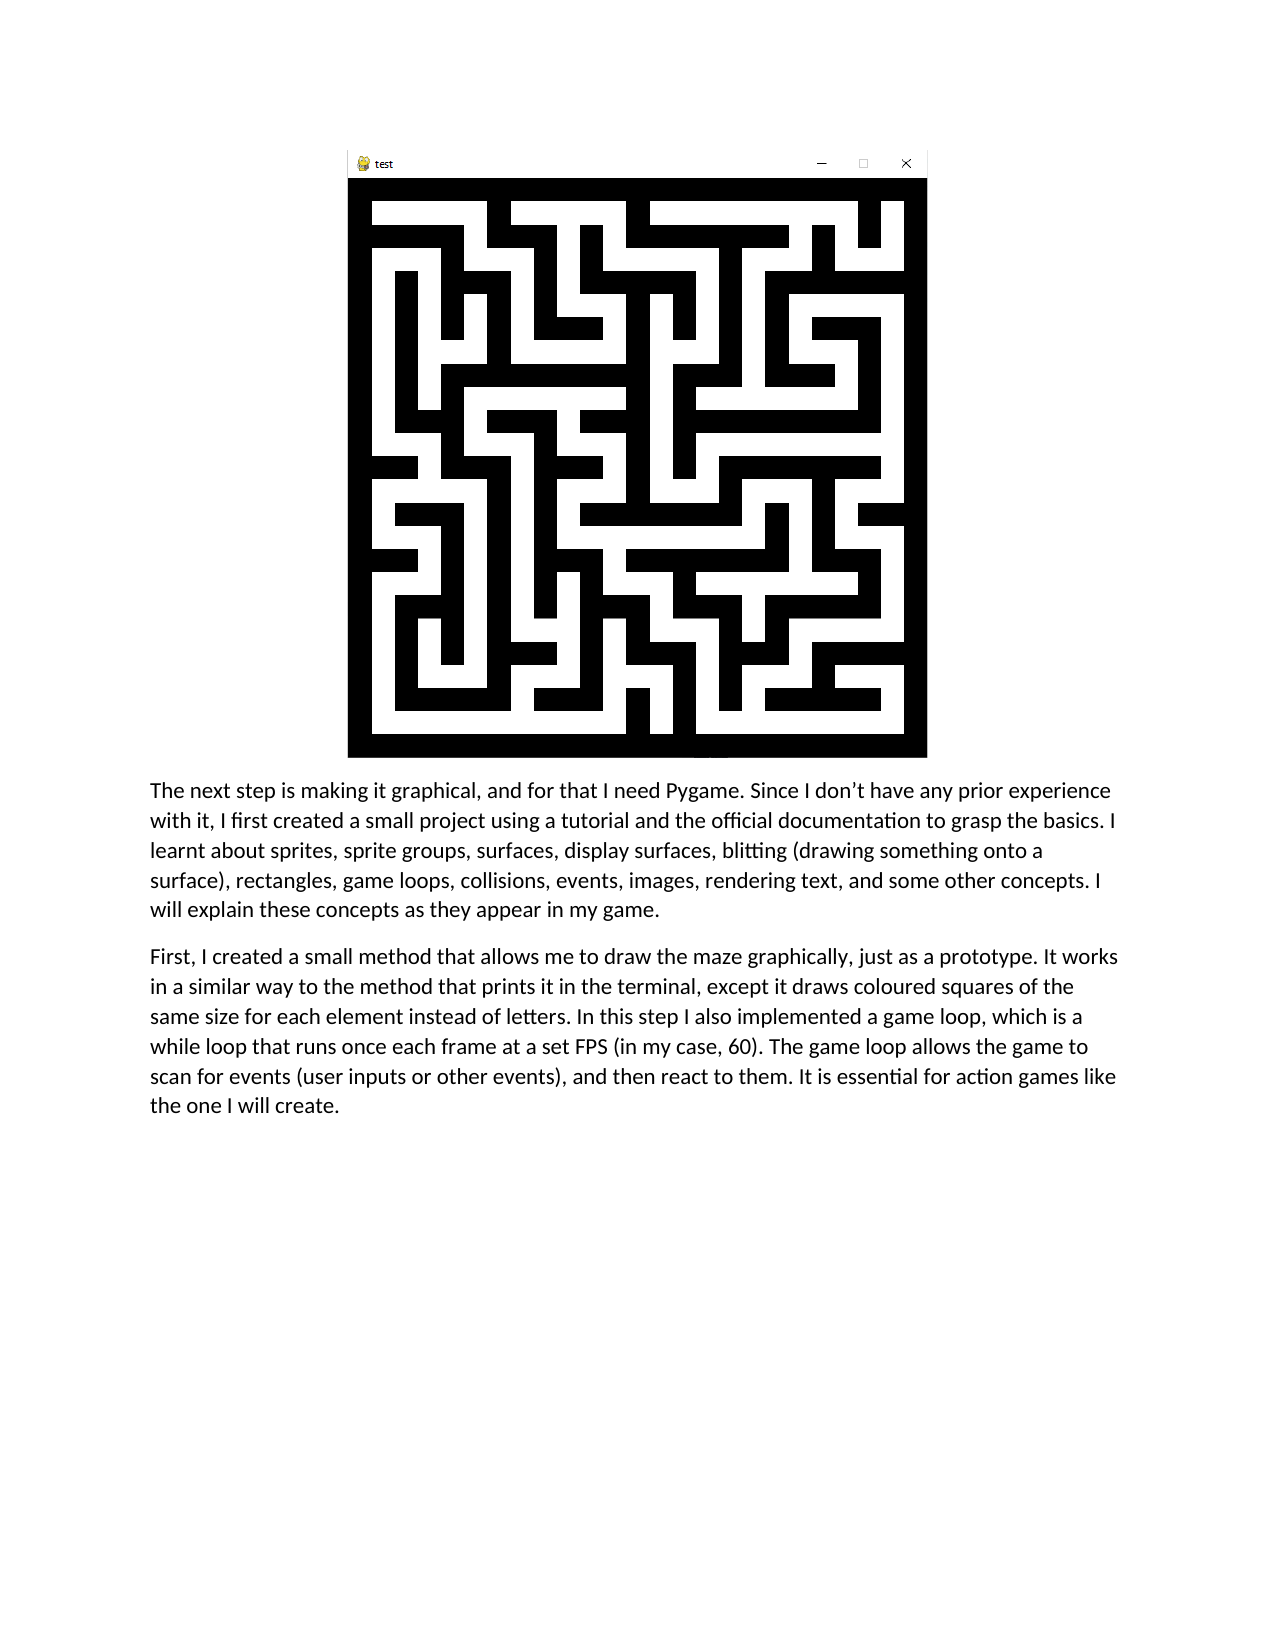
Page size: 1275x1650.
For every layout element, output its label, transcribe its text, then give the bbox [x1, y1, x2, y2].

text First, I created a small method that allows me to draw the maze graphically, just as a prototype. It works in a similar way to the method that prints it in the terminal, except it draws coloured squares of the same size for each element instead of letters. In this step I also implemented a game loop, which is a while loop that runs once each frame at a set FPS (in my case, 60). The game loop allows the game to scan for events (user inputs or other events), and then react to them. It is essential for action games like the one I will create. [150, 942, 1125, 1120]
text The next step is making it graphical, and for that I need Pygame. Since I don’t have any prior experience with it, I first created a small project using a tutorial and the official documentation to grasp the basics. I learnt about sprites, sprite groups, surfaces, display surfaces, blitting (drawing something onto a surface), rectangles, game loops, collisions, events, images, rendering text, and some other concepts. I will explain these concepts as they appear in my game. [150, 776, 1125, 924]
picture [347, 150, 928, 758]
